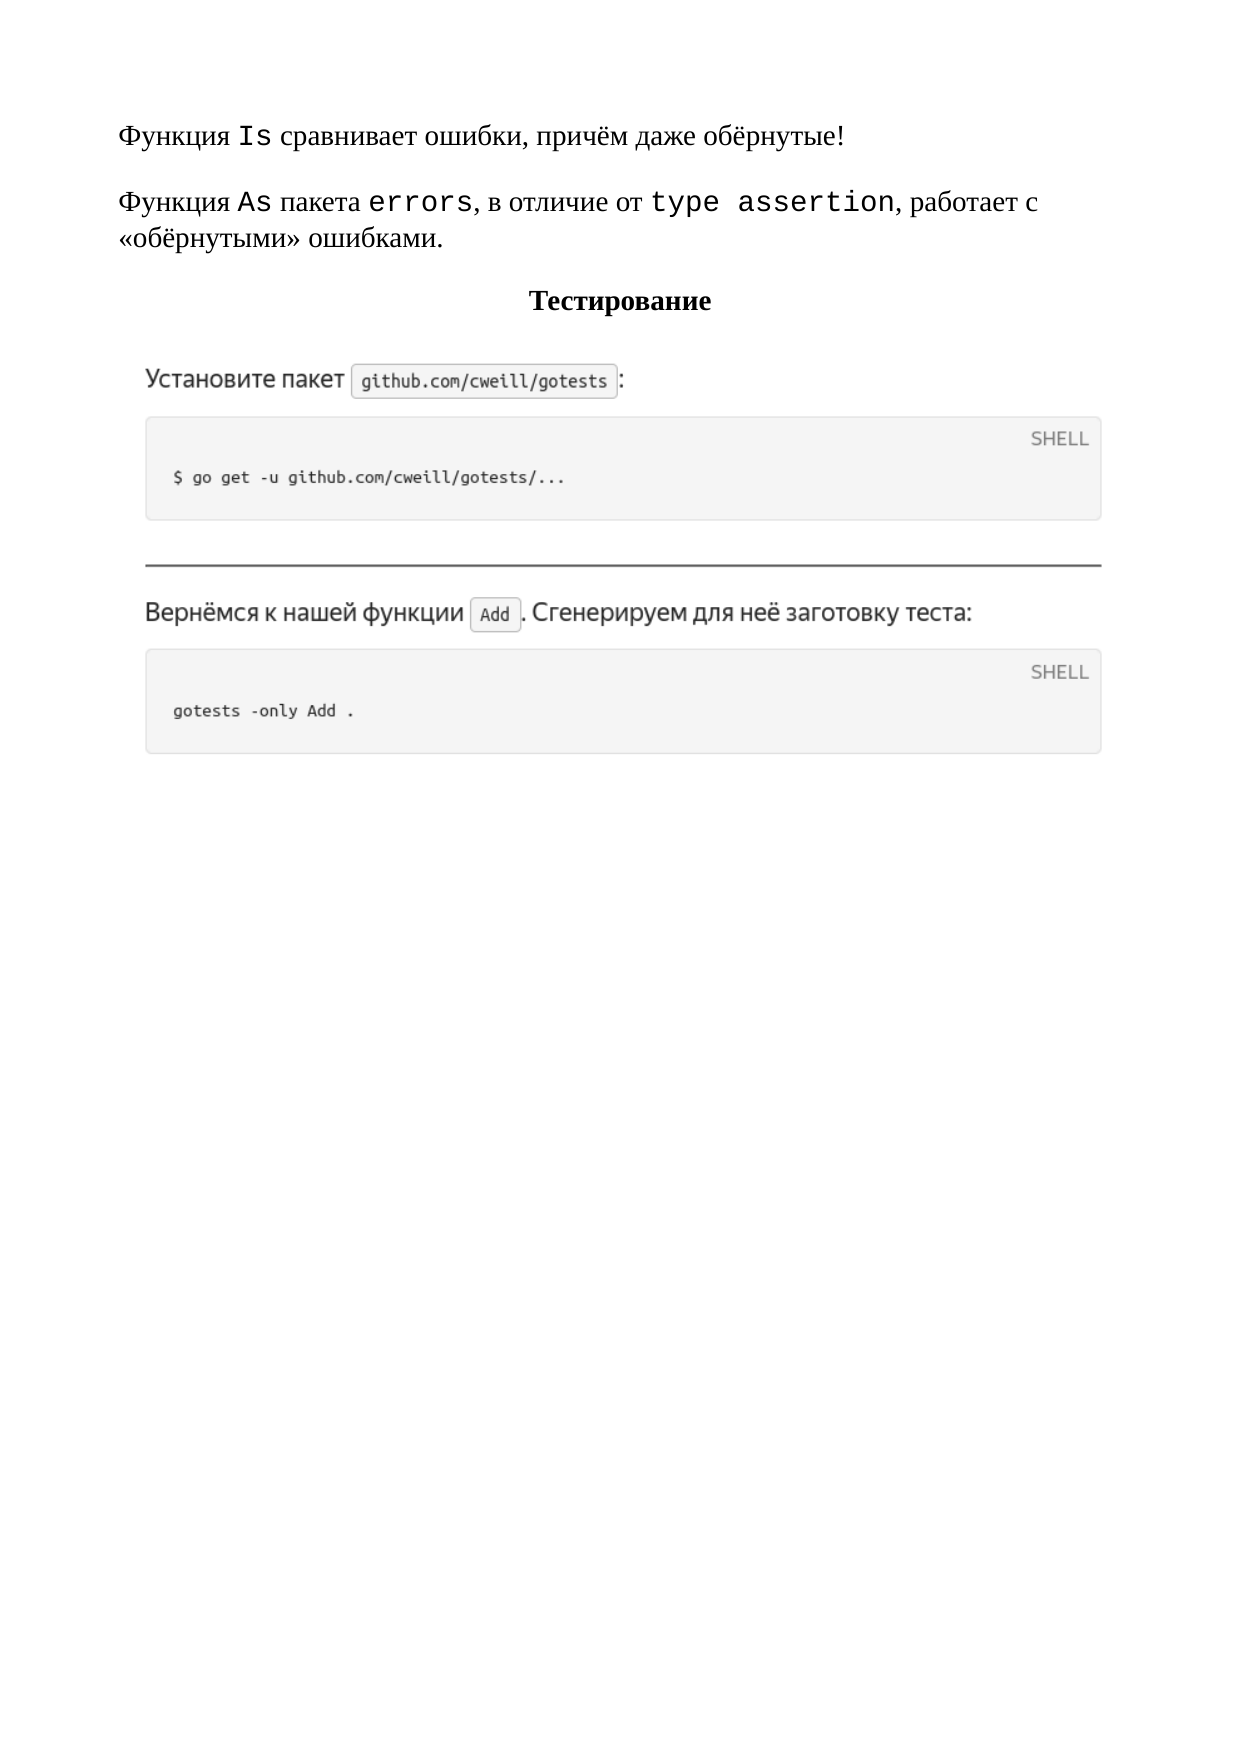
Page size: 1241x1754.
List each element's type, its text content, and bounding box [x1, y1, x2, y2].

picture [118, 345, 1123, 768]
text Тестирование [118, 283, 1122, 316]
text Функция As пакета errors, в отличие от type assertion, работает с «обёрнутыми» ошибками. [118, 184, 1122, 253]
text Функция Is сравнивает ошибки, причём даже обёрнутые! [118, 118, 1122, 154]
